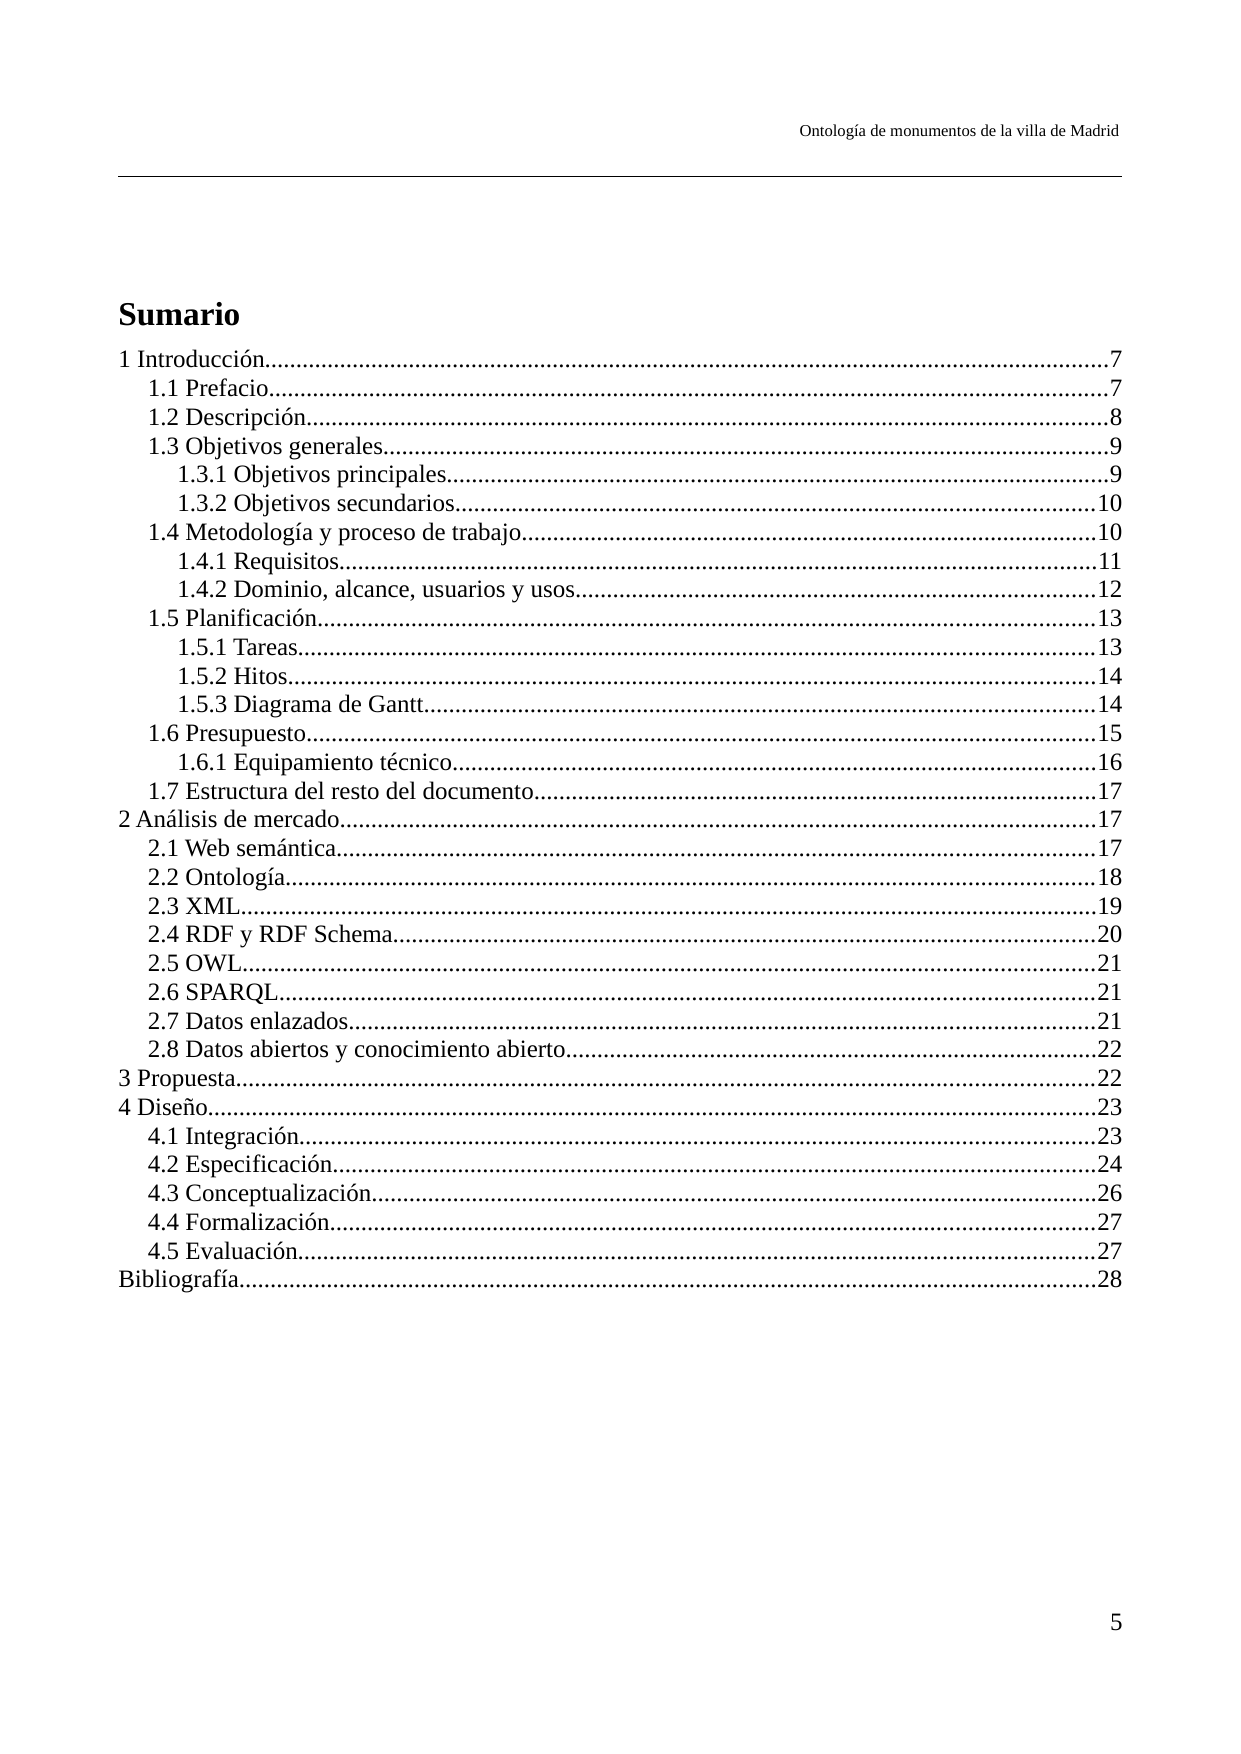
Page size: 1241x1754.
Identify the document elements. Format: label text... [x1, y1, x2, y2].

text 2.6 SPARQL 21 [148, 977, 1122, 1006]
text 1.5.2 Hitos 14 [177, 661, 1122, 689]
text 1.3.1 Objetivos principales 9 [177, 459, 1122, 488]
text 1 Introducción 7 [118, 344, 1122, 373]
text 2.7 Datos enlazados 21 [148, 1006, 1122, 1034]
text 2 Análisis de mercado 17 [118, 804, 1122, 833]
text 1.4.1 Requisitos 11 [177, 546, 1122, 574]
text 1.4 Metodología y proceso de trabajo 10 [148, 517, 1122, 546]
text 2.3 XML 19 [148, 891, 1122, 919]
text 1.5.1 Tareas 13 [177, 632, 1122, 661]
text 1.5.3 Diagrama de Gantt 14 [177, 689, 1122, 718]
text 1.7 Estructura del resto del documento 17 [148, 776, 1122, 804]
subtitle Sumario [118, 294, 1122, 332]
text 4 Diseño 23 [118, 1092, 1122, 1121]
text 4.4 Formalización 27 [148, 1207, 1122, 1236]
text 2.5 OWL 21 [148, 948, 1122, 977]
text 1.2 Descripción 8 [148, 402, 1122, 431]
text 1.6 Presupuesto 15 [148, 718, 1122, 747]
text 2.8 Datos abiertos y conocimiento abierto 22 [148, 1034, 1122, 1063]
text 4.3 Conceptualización 26 [148, 1178, 1122, 1207]
text 1.4.2 Dominio, alcance, usuarios y usos 12 [177, 574, 1122, 603]
text 1.1 Prefacio 7 [148, 373, 1122, 402]
text 1.5 Planificación 13 [148, 603, 1122, 632]
text 1.3 Objetivos generales 9 [148, 431, 1122, 459]
text 4.1 Integración 23 [148, 1121, 1122, 1149]
text 4.2 Especificación 24 [148, 1149, 1122, 1178]
text 3 Propuesta 22 [118, 1063, 1122, 1092]
text Bibliografía 28 [118, 1264, 1122, 1293]
text 2.1 Web semántica 17 [148, 833, 1122, 862]
text 2.4 RDF y RDF Schema 20 [148, 919, 1122, 948]
text 1.3.2 Objetivos secundarios 10 [177, 488, 1122, 517]
text 4.5 Evaluación 27 [148, 1236, 1122, 1264]
text 1.6.1 Equipamiento técnico 16 [177, 747, 1122, 776]
text 2.2 Ontología 18 [148, 862, 1122, 891]
